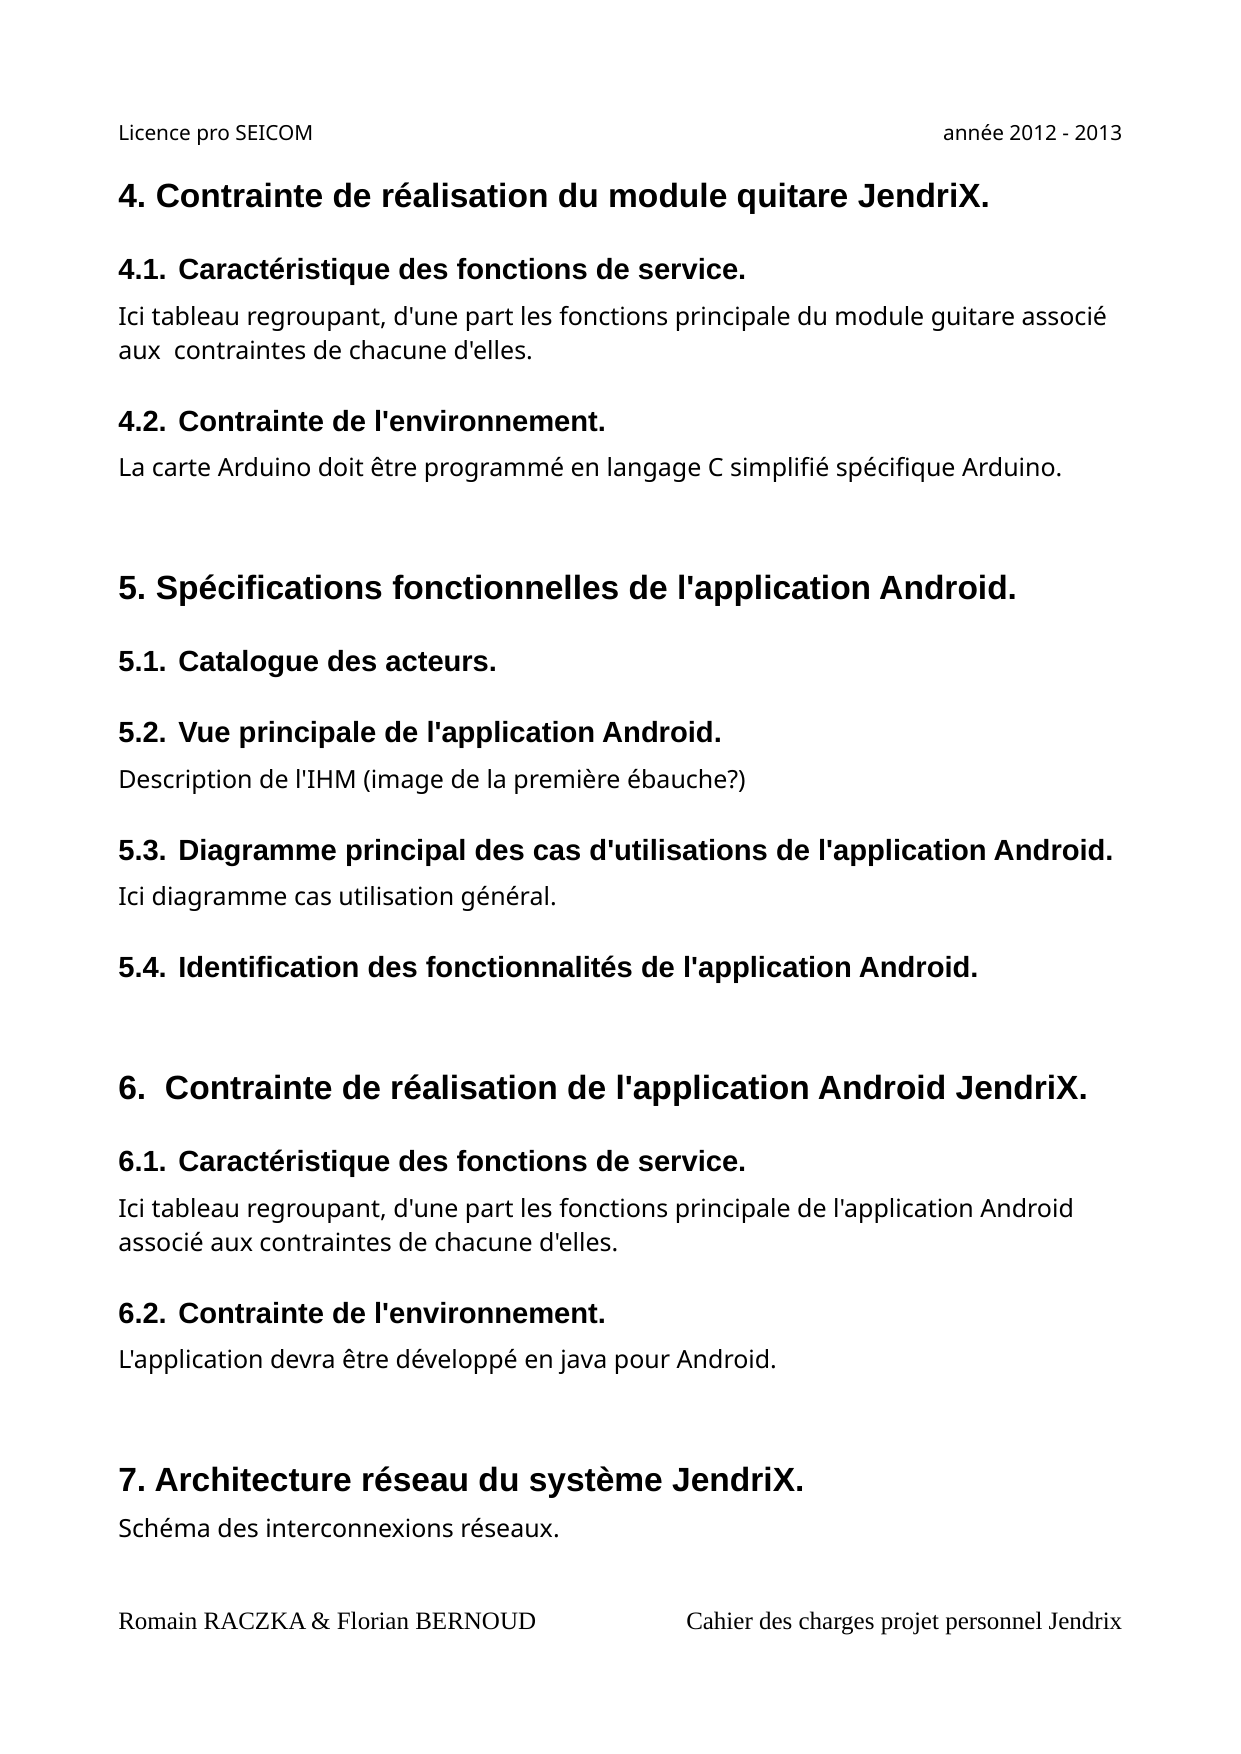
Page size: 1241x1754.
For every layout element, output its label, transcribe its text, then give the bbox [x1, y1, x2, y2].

text Ici diagramme cas utilisation général. [118, 879, 1122, 913]
text Ici tableau regroupant, d'une part les fonctions principale du module guitare associé aux contraintes de chacune d'elles. [118, 298, 1122, 366]
text Description de l'IHM (image de la première ébauche?) [118, 761, 1122, 795]
subtitle Diagramme principal des cas d'utilisations de l'application Android. [118, 833, 1122, 866]
subtitle Contrainte de l'environnement. [118, 404, 1122, 437]
subtitle Spécifications fonctionnelles de l'application Android. [118, 568, 1122, 607]
subtitle Contrainte de réalisation de l'application Android JendriX. [118, 1068, 1122, 1107]
subtitle Caractéristique des fonctions de service. [118, 252, 1122, 286]
subtitle Vue principale de l'application Android. [118, 715, 1122, 749]
subtitle Architecture réseau du système JendriX. [118, 1460, 1122, 1499]
text La carte Arduino doit être programmé en langage C simplifié spécifique Arduino. [118, 450, 1122, 484]
subtitle Contrainte de l'environnement. [118, 1296, 1122, 1329]
text L'application devra être développé en java pour Android. [118, 1342, 1122, 1376]
subtitle Caractéristique des fonctions de service. [118, 1144, 1122, 1178]
text Schéma des interconnexions réseaux. [118, 1511, 1122, 1545]
text Ici tableau regroupant, d'une part les fonctions principale de l'application Android associé aux contraintes de chacune d'elles. [118, 1190, 1122, 1258]
subtitle Catalogue des acteurs. [118, 644, 1122, 678]
subtitle Contrainte de réalisation du module quitare JendriX. [118, 176, 1122, 215]
subtitle Identification des fonctionnalités de l'application Android. [118, 950, 1122, 984]
